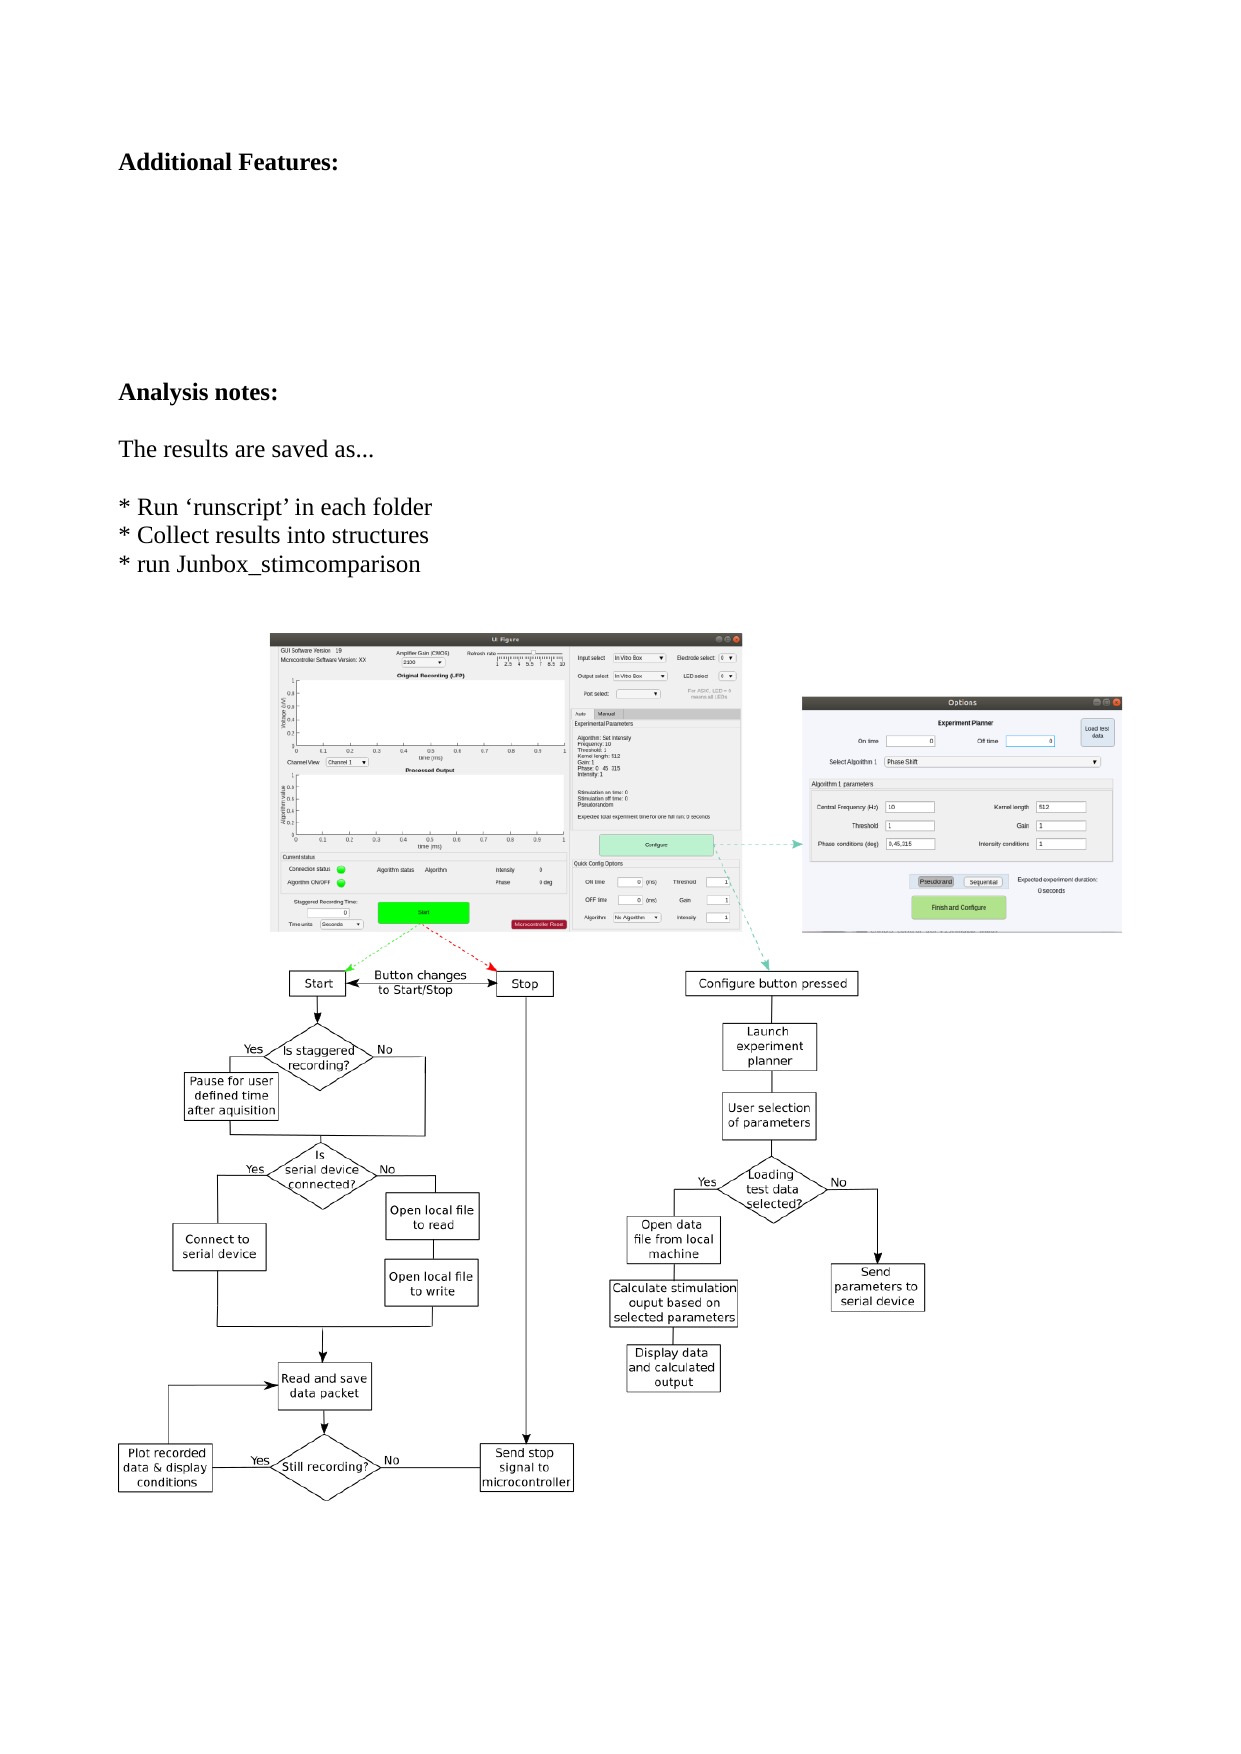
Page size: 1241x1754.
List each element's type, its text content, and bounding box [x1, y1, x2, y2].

text Additional Features: [118, 147, 1122, 176]
text * Collect results into structures [118, 521, 1122, 549]
text * run Junbox_stimcomparison [118, 549, 1122, 578]
text Analysis notes: [118, 377, 1122, 406]
text * Run ‘runscript’ in each folder [118, 492, 1122, 521]
picture [118, 633, 1123, 1501]
text The results are saved as... [118, 434, 1122, 463]
